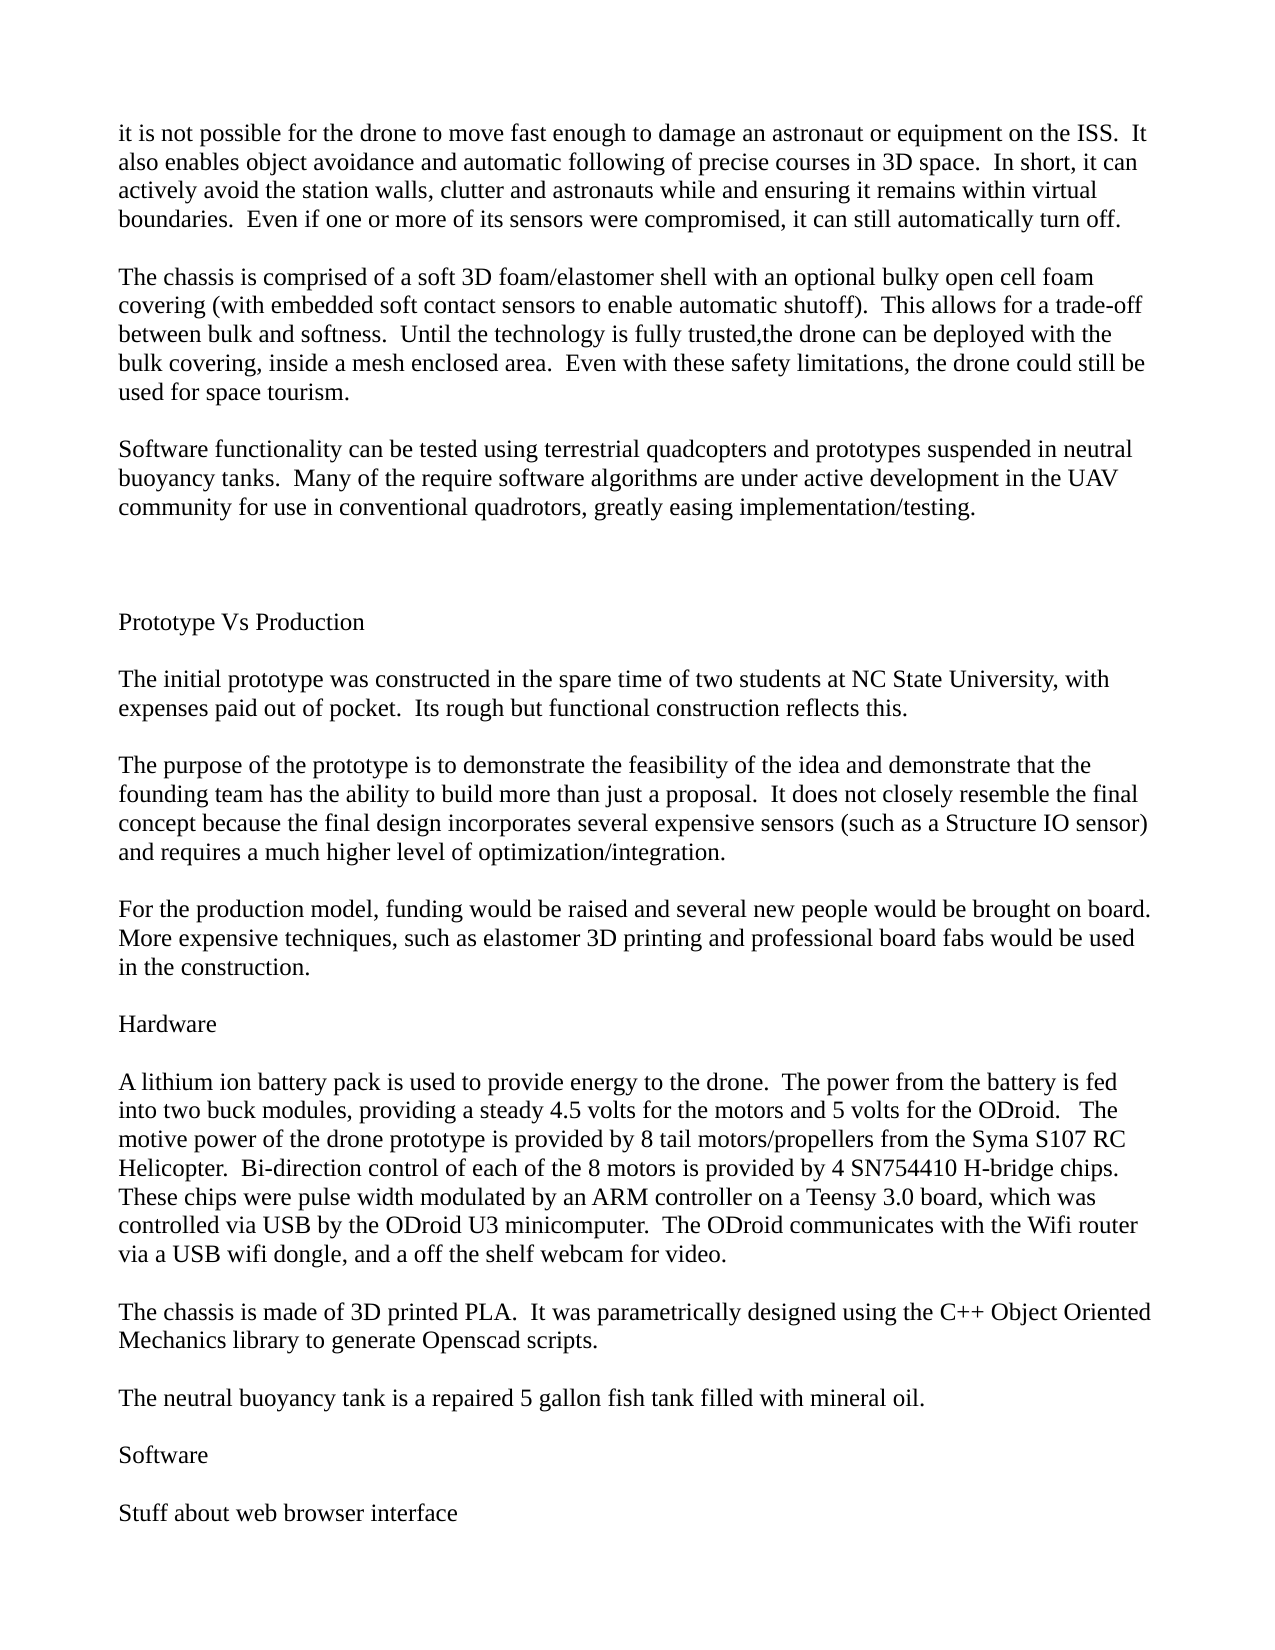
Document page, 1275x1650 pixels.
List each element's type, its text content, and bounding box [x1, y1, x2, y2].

text A lithium ion battery pack is used to provide energy to the drone. The power from the battery is fed into two buck modules, providing a steady 4.5 volts for the motors and 5 volts for the ODroid. The motive power of the drone prototype is provided by 8 tail motors/propellers from the Syma S107 RC Helicopter. Bi-direction control of each of the 8 motors is provided by 4 SN754410 H-bridge chips. These chips were pulse width modulated by an ARM controller on a Teensy 3.0 board, which was controlled via USB by the ODroid U3 minicomputer. The ODroid communicates with the Wifi router via a USB wifi dongle, and a off the shelf webcam for video. [118, 1067, 1157, 1268]
text The initial prototype was constructed in the spare time of two students at NC State University, with expenses paid out of pocket. Its rough but functional construction reflects this. [118, 664, 1157, 722]
text For the production model, funding would be raised and several new people would be brought on board. More expensive techniques, such as elastomer 3D printing and professional board fabs would be used in the construction. [118, 894, 1157, 981]
text The purpose of the prototype is to demonstrate the feasibility of the idea and demonstrate that the founding team has the ability to build more than just a proposal. It does not closely resemble the final concept because the final design incorporates several expensive sensors (such as a Structure IO sensor) and requires a much higher level of optimization/integration. [118, 751, 1157, 866]
text Software functionality can be tested using terrestrial quadcopters and prototypes suspended in neutral buoyancy tanks. Many of the require software algorithms are under active development in the UAV community for use in conventional quadrotors, greatly easing implementation/testing. [118, 434, 1157, 521]
text it is not possible for the drone to move fast enough to damage an astronaut or equipment on the ISS. It also enables object avoidance and automatic following of precise courses in 3D space. In short, it can actively avoid the station walls, clutter and astronauts while and ensuring it remains within virtual boundaries. Even if one or more of its sensors were compromised, it can still automatically turn off. [118, 118, 1157, 233]
text Stuff about web browser interface [118, 1498, 1157, 1527]
text The chassis is comprised of a soft 3D foam/elastomer shell with an optional bulky open cell foam covering (with embedded soft contact sensors to enable automatic shutoff). This allows for a trade-off between bulk and softness. Until the technology is fully trusted,the drone can be deployed with the bulk covering, inside a mesh enclosed area. Even with these safety limitations, the drone could still be used for space tourism. [118, 262, 1157, 406]
text Hardware [118, 1009, 1157, 1038]
text Prototype Vs Production [118, 607, 1157, 636]
text Software [118, 1441, 1157, 1469]
text The neutral buoyancy tank is a repaired 5 gallon fish tank filled with mineral oil. [118, 1383, 1157, 1412]
text The chassis is made of 3D printed PLA. It was parametrically designed using the C++ Object Oriented Mechanics library to generate Openscad scripts. [118, 1297, 1157, 1354]
